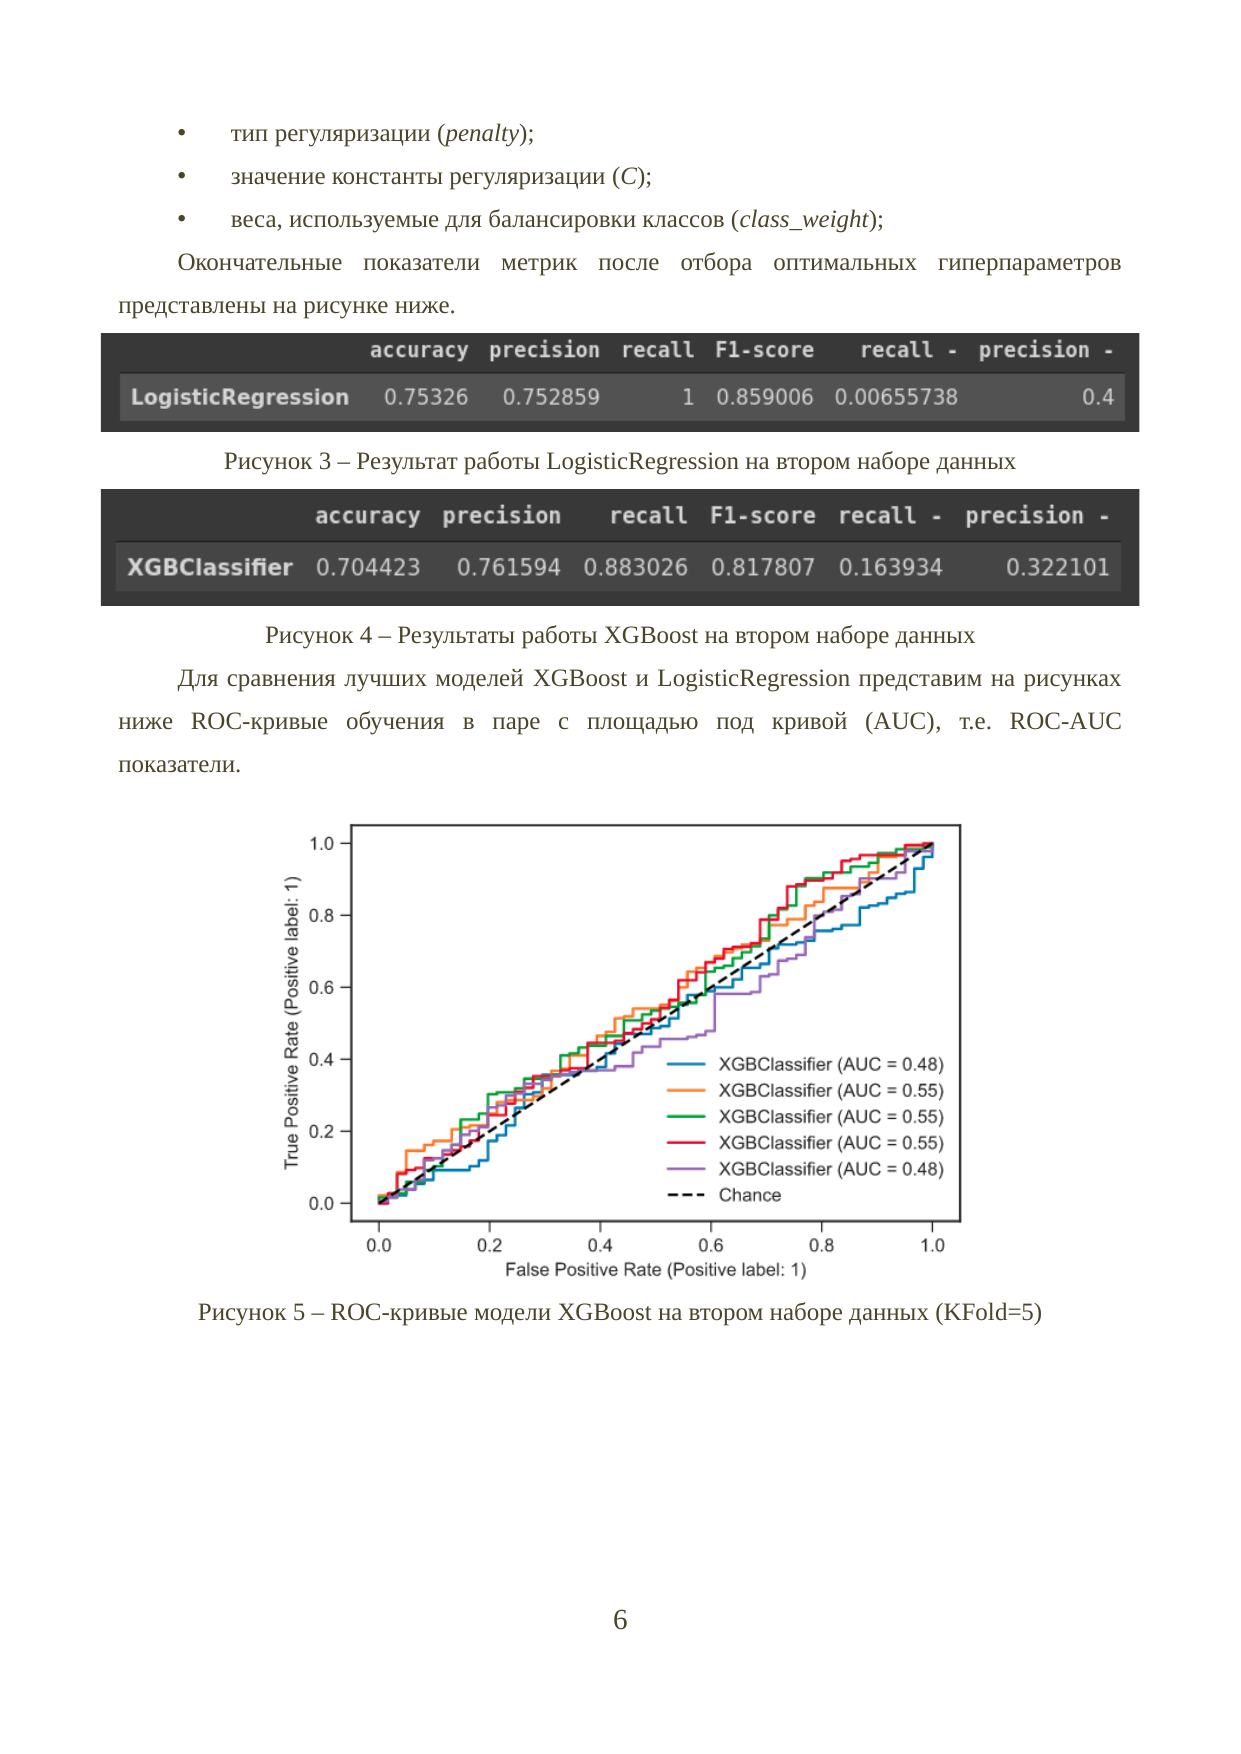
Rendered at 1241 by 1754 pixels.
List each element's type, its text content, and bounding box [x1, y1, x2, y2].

text Окончательные показатели метрик после отбора оптимальных гиперпараметров представлены на рисунке ниже. [118, 247, 1122, 319]
list тип регуляризации (penalty); [177, 118, 1122, 147]
text Рисунок 4 – Результаты работы XGBoost на втором наборе данных [118, 606, 1122, 649]
picture [100, 489, 1140, 606]
list значение константы регуляризации (C); [177, 161, 1122, 190]
text Рисунок 3 – Результат работы LogisticRegression на втором наборе данных [118, 432, 1122, 475]
picture [100, 333, 1140, 432]
text Рисунок 5 – ROC-кривые модели XGBoost на втором наборе данных (KFold=5) [118, 792, 1122, 1325]
text Для сравнения лучших моделей XGBoost и LogisticRegression представим на рисунках ниже ROC-кривые обучения в паре с площадью под кривой (AUC), т.е. ROC-AUC показатели. [118, 663, 1122, 778]
picture [275, 817, 965, 1283]
list веса, используемые для балансировки классов (class_weight); [177, 204, 1122, 233]
